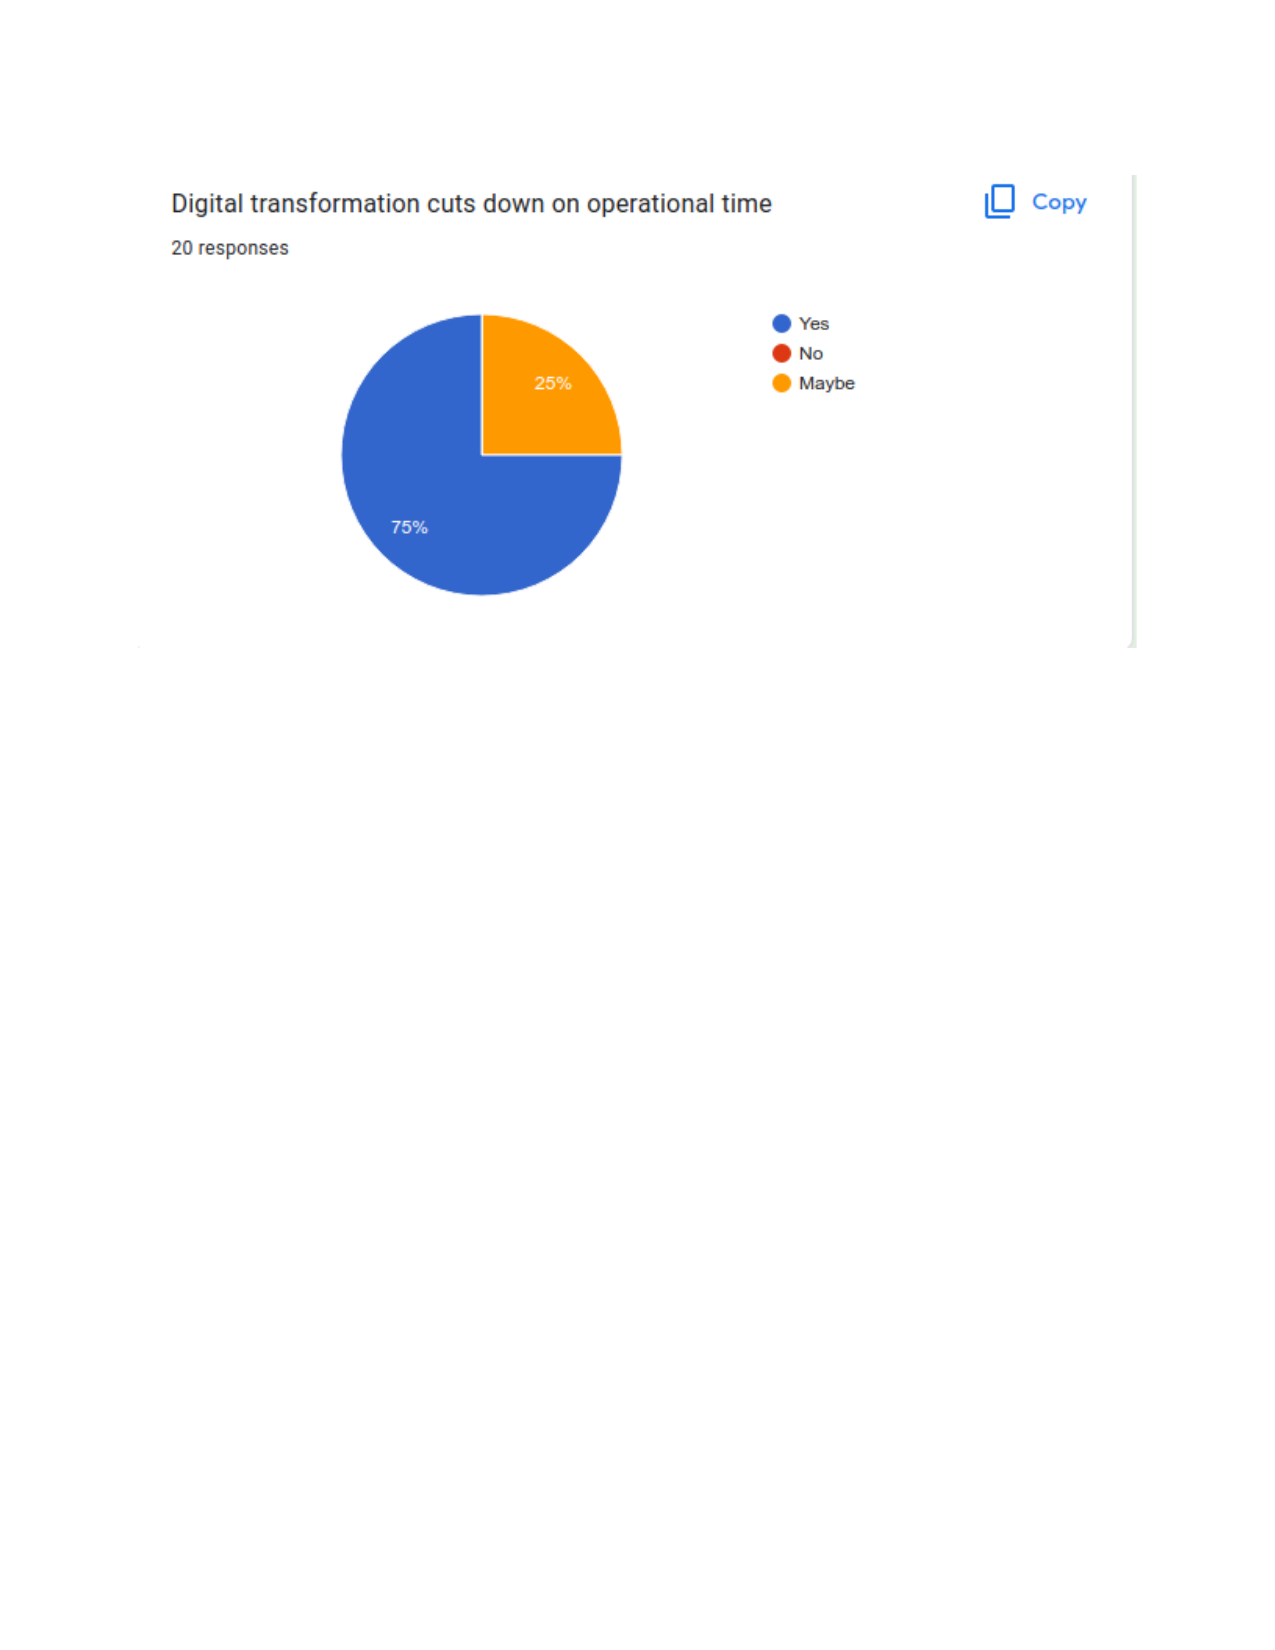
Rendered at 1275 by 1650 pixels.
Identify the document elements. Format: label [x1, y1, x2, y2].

picture [138, 175, 1137, 648]
